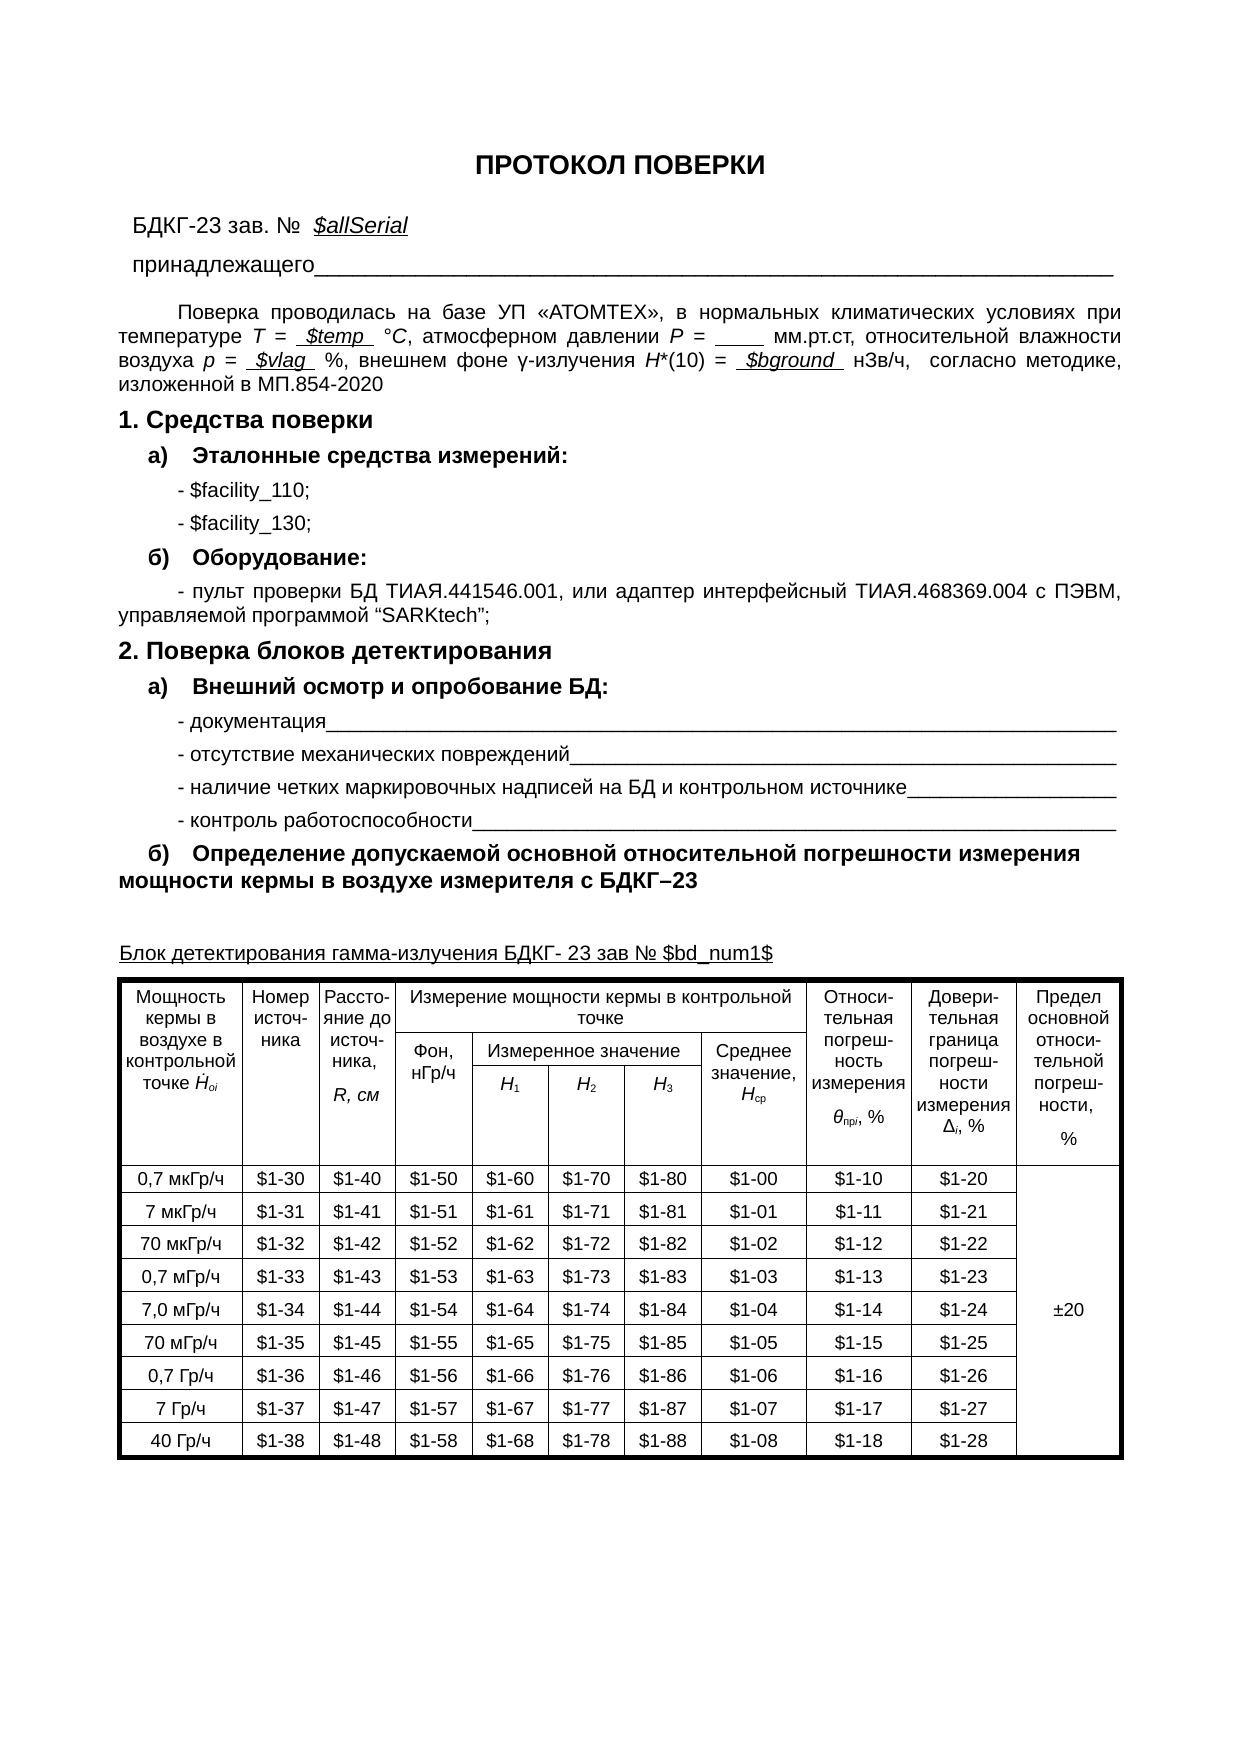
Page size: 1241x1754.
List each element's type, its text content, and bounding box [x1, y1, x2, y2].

table_cell $1-27 [912, 1390, 1016, 1422]
table_cell $1-47 [320, 1390, 395, 1422]
table_cell $1-25 [912, 1325, 1016, 1356]
table_cell $1-51 [396, 1193, 472, 1225]
table_cell $1-67 [473, 1390, 548, 1422]
table_cell 70 мГр/ч [122, 1325, 242, 1356]
table_cell $1-52 [396, 1226, 472, 1258]
table_cell $1-46 [320, 1357, 395, 1389]
table_cell $1-37 [243, 1390, 319, 1422]
table_cell 70 мкГр/ч [122, 1226, 242, 1258]
table_cell $1-72 [549, 1226, 624, 1258]
table_cell Фон, нГр/ч [396, 1033, 472, 1164]
table_cell $1-35 [243, 1325, 319, 1356]
table_cell $1-20 [912, 1166, 1016, 1192]
text - контроль работоспособности [118, 807, 1122, 831]
table_cell $1-48 [320, 1423, 395, 1455]
table_cell $1-71 [549, 1193, 624, 1225]
table_cell $1-31 [243, 1193, 319, 1225]
table_cell $1-07 [702, 1390, 806, 1422]
table_cell $1-26 [912, 1357, 1016, 1389]
table_cell $1-83 [625, 1259, 701, 1291]
table_cell $1-81 [625, 1193, 701, 1225]
table_cell $1-87 [625, 1390, 701, 1422]
table_cell H1 [473, 1066, 548, 1164]
table_cell Номер источ-ника [243, 983, 319, 1164]
table_cell 40 Гр/ч [122, 1423, 242, 1455]
table_cell Относи-тельная погреш-ность измерения θпрi, % [807, 983, 911, 1164]
table_cell $1-57 [396, 1390, 472, 1422]
table_cell $1-13 [807, 1259, 911, 1291]
table_cell $1-75 [549, 1325, 624, 1356]
text - $facility_110; [118, 478, 1122, 502]
table_cell 0,7 Гр/ч [122, 1357, 242, 1389]
table_cell $1-22 [912, 1226, 1016, 1258]
table_cell $1-02 [702, 1226, 806, 1258]
table_cell $1-40 [320, 1166, 395, 1192]
table_cell $1-53 [396, 1259, 472, 1291]
table_cell $1-88 [625, 1423, 701, 1455]
table_cell $1-60 [473, 1166, 548, 1192]
table_cell $1-00 [702, 1166, 806, 1192]
table_cell Мощность кермы в воздухе в контрольной точке Ḣoi [122, 983, 242, 1164]
table_cell $1-77 [549, 1390, 624, 1422]
table_cell $1-23 [912, 1259, 1016, 1291]
table_cell $1-45 [320, 1325, 395, 1356]
table_cell $1-15 [807, 1325, 911, 1356]
table_cell $1-82 [625, 1226, 701, 1258]
table_cell $1-21 [912, 1193, 1016, 1225]
table_cell $1-08 [702, 1423, 806, 1455]
text ПРОТОКОЛ ПОВЕРКИ [118, 149, 1122, 181]
table_cell $1-33 [243, 1259, 319, 1291]
table_cell ±20 [1017, 1166, 1119, 1455]
table_header Блок детектирования гамма-излучения БДКГ- 23 зав № $bd_num1$ [119, 928, 1121, 977]
table_cell $1-04 [702, 1292, 806, 1323]
table_cell 7 мкГр/ч [122, 1193, 242, 1225]
text б) Определение допускаемой основной относительной погрешности измерения мощности кермы в воздухе измерителя с БДКГ–23 [118, 840, 1122, 893]
table_cell $1-43 [320, 1259, 395, 1291]
table_cell $1-16 [807, 1357, 911, 1389]
text Поверка проводилась на базе УП «АТОМТЕХ», в нормальных климатических условиях при температуре Т = $temp °С, атмосферном давлении Р = мм.рт.ст, относительной влажности воздуха р = $vlag %, внешнем фоне γ-излучения H*(10) = $bground нЗв/ч, согласно методике, изложенной в МП.854-2020 [118, 300, 1122, 396]
table_cell $1-42 [320, 1226, 395, 1258]
table_cell $1-01 [702, 1193, 806, 1225]
table_cell $1-86 [625, 1357, 701, 1389]
table_cell H2 [549, 1066, 624, 1164]
table_cell $1-80 [625, 1166, 701, 1192]
table_cell $1-28 [912, 1423, 1016, 1455]
table_cell $1-76 [549, 1357, 624, 1389]
text 1. Средства поверки [118, 404, 1122, 433]
table_cell $1-34 [243, 1292, 319, 1323]
table_cell $1-73 [549, 1259, 624, 1291]
text - отсутствие механических повреждений [118, 742, 1122, 766]
table_cell Довери-тельная граница погреш-ности измерения Δi, % [912, 983, 1016, 1164]
table_cell $1-12 [807, 1226, 911, 1258]
table_cell $1-14 [807, 1292, 911, 1323]
text а) Внешний осмотр и опробование БД: [118, 673, 1122, 700]
table_cell $1-38 [243, 1423, 319, 1455]
table_cell $1-50 [396, 1166, 472, 1192]
table_cell 0,7 мкГр/ч [122, 1166, 242, 1192]
table_cell Среднее значение, Hср [702, 1033, 806, 1164]
table_cell Рассто-яние до источ-ника, R, см [320, 983, 395, 1164]
text - документация [118, 709, 1122, 733]
table_cell $1-85 [625, 1325, 701, 1356]
table_cell $1-06 [702, 1357, 806, 1389]
table_cell $1-55 [396, 1325, 472, 1356]
table_cell Измерение мощности кермы в контрольной точке [396, 983, 806, 1032]
table_cell $1-03 [702, 1259, 806, 1291]
table_cell $1-44 [320, 1292, 395, 1323]
table_cell $1-41 [320, 1193, 395, 1225]
table_cell $1-70 [549, 1166, 624, 1192]
text 2. Поверка блоков детектирования [118, 636, 1122, 664]
text - пульт проверки БД ТИАЯ.441546.001, или адаптер интерфейсный ТИАЯ.468369.004 с ПЭВМ, управляемой программой “SARKtech”; [118, 579, 1122, 627]
table_cell $1-61 [473, 1193, 548, 1225]
table_cell Предел основной относи-тельной погреш-ности, % [1017, 983, 1119, 1164]
table_cell $1-30 [243, 1166, 319, 1192]
table_cell $1-58 [396, 1423, 472, 1455]
table_cell Измеренное значение [473, 1033, 701, 1064]
table_cell $1-11 [807, 1193, 911, 1225]
table_cell $1-66 [473, 1357, 548, 1389]
table_cell $1-36 [243, 1357, 319, 1389]
table_cell $1-10 [807, 1166, 911, 1192]
table_cell $1-68 [473, 1423, 548, 1455]
text - наличие четких маркировочных надписей на БД и контрольном источнике [118, 774, 1122, 798]
table_cell $1-65 [473, 1325, 548, 1356]
table_cell 0,7 мГр/ч [122, 1259, 242, 1291]
text б) Оборудование: [118, 543, 1122, 570]
text - $facility_130; [118, 511, 1122, 534]
table_cell 7,0 мГр/ч [122, 1292, 242, 1323]
table_cell $1-32 [243, 1226, 319, 1258]
text принадлежащего [132, 251, 1122, 278]
table_cell $1-63 [473, 1259, 548, 1291]
table_cell $1-74 [549, 1292, 624, 1323]
table_cell $1-84 [625, 1292, 701, 1323]
table_cell $1-05 [702, 1325, 806, 1356]
table_cell $1-56 [396, 1357, 472, 1389]
table_cell $1-64 [473, 1292, 548, 1323]
table_cell $1-78 [549, 1423, 624, 1455]
table_cell $1-17 [807, 1390, 911, 1422]
table_cell 7 Гр/ч [122, 1390, 242, 1422]
text а) Эталонные средства измерений: [118, 442, 1122, 469]
table_cell $1-62 [473, 1226, 548, 1258]
table_cell $1-18 [807, 1423, 911, 1455]
table_cell H3 [625, 1066, 701, 1164]
text БДКГ-23 зав. № $allSerial [132, 212, 1122, 238]
table_cell $1-24 [912, 1292, 1016, 1323]
table_cell $1-54 [396, 1292, 472, 1323]
